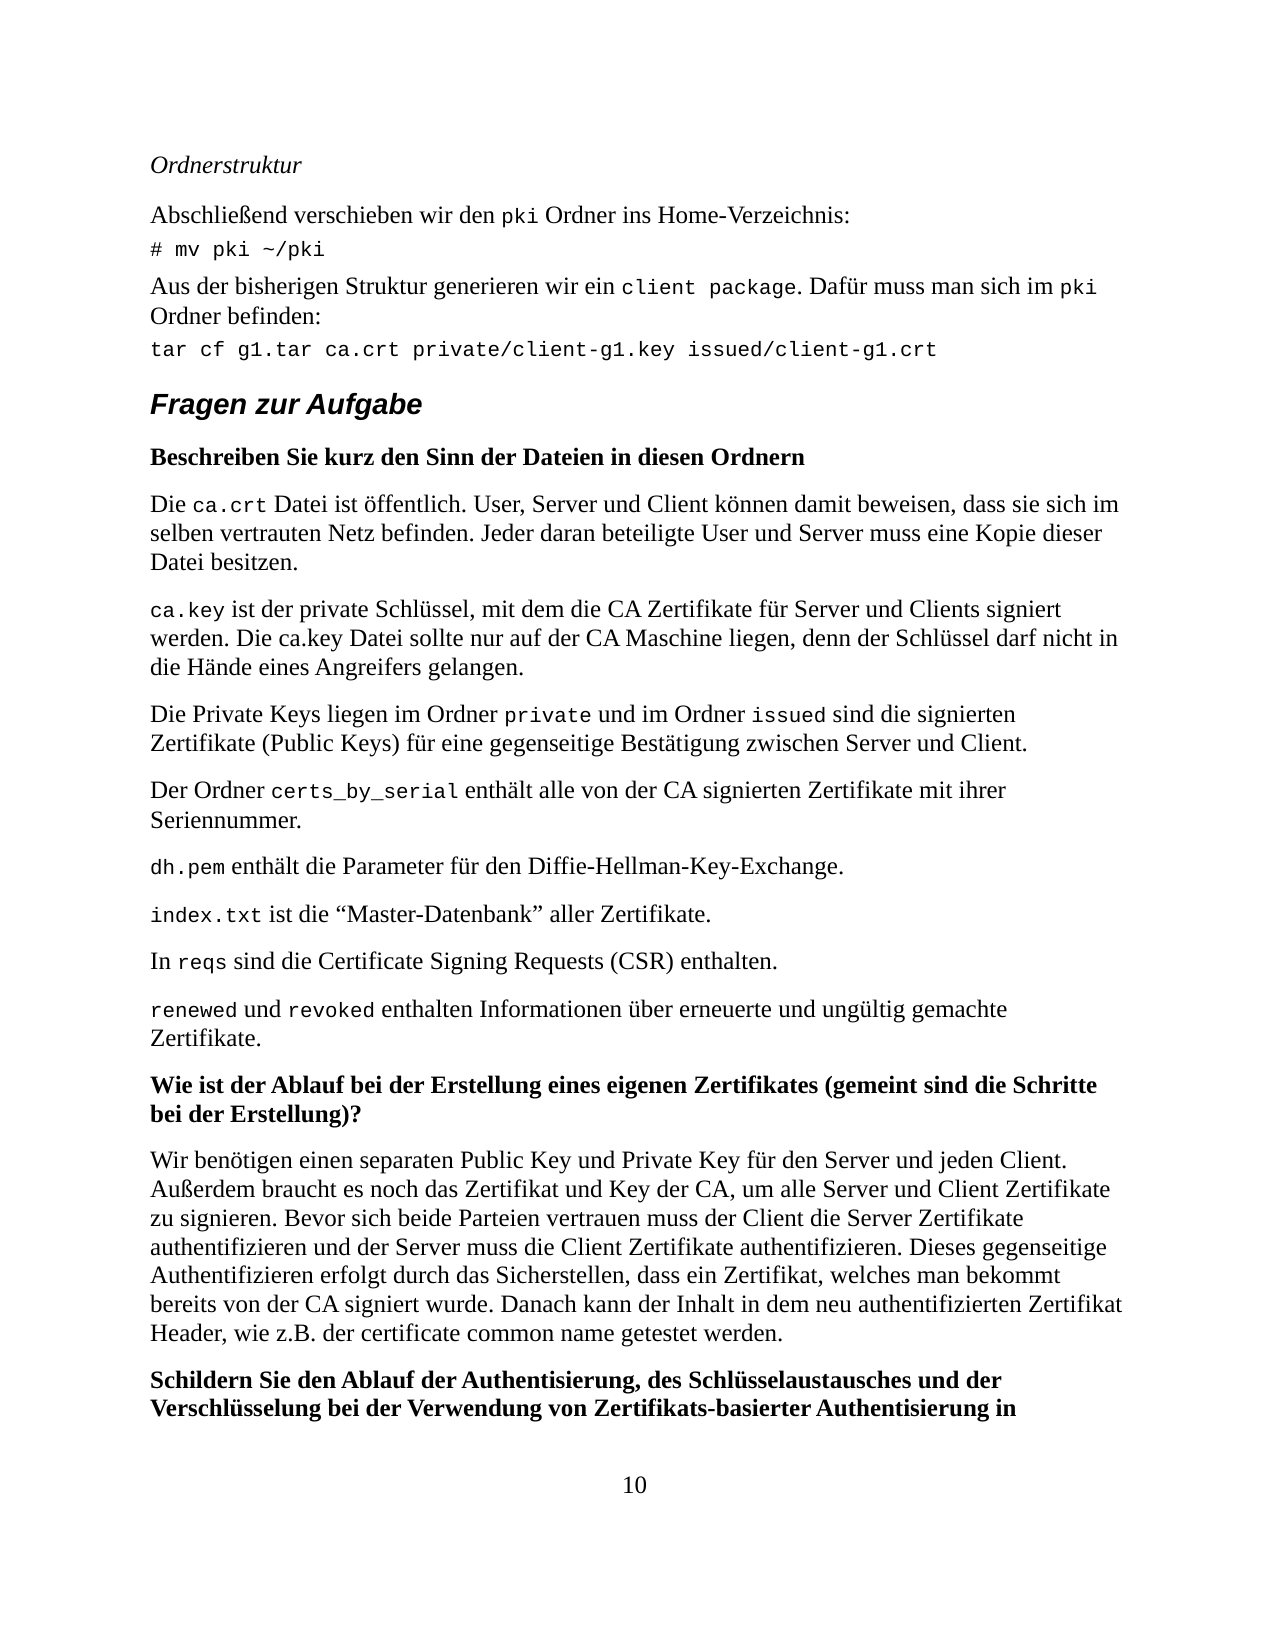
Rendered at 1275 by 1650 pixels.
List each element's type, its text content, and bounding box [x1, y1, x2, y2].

text Beschreiben Sie kurz den Sinn der Dateien in diesen Ordnern [150, 442, 1125, 471]
text In reqs sind die Certificate Signing Requests (CSR) enthalten. [150, 946, 1125, 976]
text ca.key ist der private Schlüssel, mit dem die CA Zertifikate für Server und Clients signiert werden. Die ca.key Datei sollte nur auf der CA Maschine liegen, denn der Schlüssel darf nicht in die Hände eines Angreifers gelangen. [150, 594, 1125, 681]
text renewed und revoked enthalten Informationen über erneuerte und ungültig gemachte Zertifikate. [150, 994, 1125, 1052]
text Abschließend verschieben wir den pki Ordner ins Home-Verzeichnis: [150, 200, 1125, 230]
text Die ca.crt Datei ist öffentlich. User, Server und Client können damit beweisen, dass sie sich im selben vertrauten Netz befinden. Jeder daran beteiligte User und Server muss eine Kopie dieser Datei besitzen. [150, 489, 1125, 576]
subtitle Fragen zur Aufgabe [150, 387, 1125, 421]
text Ordnerstruktur [150, 150, 1125, 179]
text Aus der bisherigen Struktur generieren wir ein client package. Dafür muss man sich im pki Ordner befinden: [150, 271, 1125, 330]
text Schildern Sie den Ablauf der Authentisierung, des Schlüsselaustausches und der Verschlüsselung bei der Verwendung von Zertifikats-basierter Authentisierung in [150, 1365, 1125, 1422]
text dh.pem enthält die Parameter für den Diffie-Hellman-Key-Exchange. [150, 851, 1125, 881]
text # mv pki ~/pki [150, 239, 1125, 262]
text Wir benötigen einen separaten Public Key und Private Key für den Server und jeden Client. Außerdem braucht es noch das Zertifikat und Key der CA, um alle Server und Client Zertifikate zu signieren. Bevor sich beide Parteien vertrauen muss der Client die Server Zertifikate authentifizieren und der Server muss die Client Zertifikate authentifizieren. Dieses gegenseitige Authentifizieren erfolgt durch das Sicherstellen, dass ein Zertifikat, welches man bekommt bereits von der CA signiert wurde. Danach kann der Inhalt in dem neu authentifizierten Zertifikat Header, wie z.B. der certificate common name getestet werden. [150, 1146, 1125, 1347]
text Die Private Keys liegen im Ordner private und im Ordner issued sind die signierten Zertifikate (Public Keys) für eine gegenseitige Bestätigung zwischen Server und Client. [150, 699, 1125, 757]
text tar cf g1.tar ca.crt private/client-g1.key issued/client-g1.crt [150, 339, 1125, 362]
text Wie ist der Ablauf bei der Erstellung eines eigenen Zertifikates (gemeint sind die Schritte bei der Erstellung)? [150, 1070, 1125, 1128]
text Der Ordner certs_by_serial enthält alle von der CA signierten Zertifikate mit ihrer Seriennummer. [150, 775, 1125, 833]
text index.txt ist die “Master-Datenbank” aller Zertifikate. [150, 899, 1125, 928]
